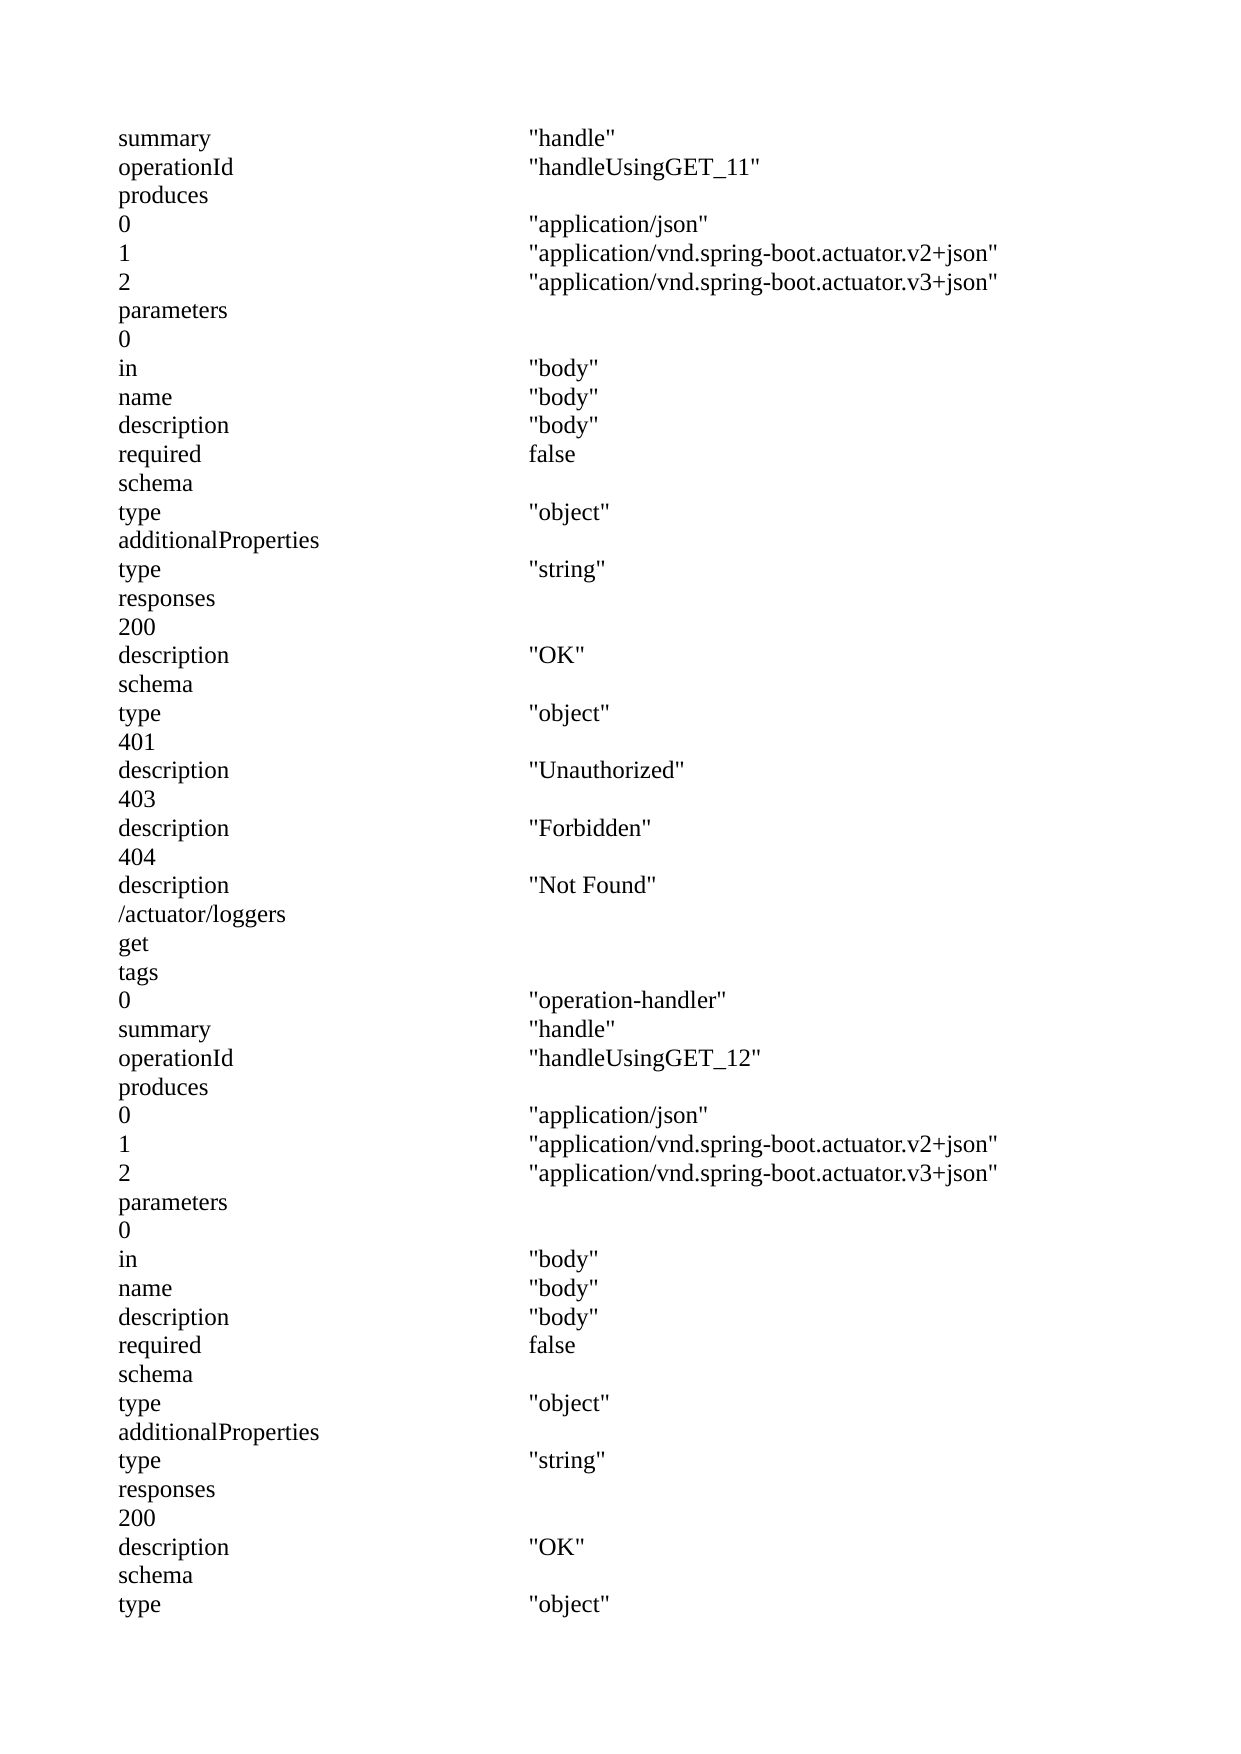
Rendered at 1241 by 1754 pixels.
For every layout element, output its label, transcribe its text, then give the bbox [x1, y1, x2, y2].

table_cell 200 [118, 612, 528, 640]
table_cell operationId [118, 152, 528, 180]
table_cell produces [118, 1072, 528, 1100]
table_cell 0 [118, 985, 528, 1014]
table_cell required [118, 1330, 528, 1359]
table_cell 1 [118, 1129, 528, 1158]
table_cell "string" [528, 554, 1049, 583]
table_cell "application/vnd.spring-boot.actuator.v2+json" [528, 1129, 1049, 1158]
table_cell [528, 1417, 1049, 1445]
table_cell 0 [118, 324, 528, 353]
table_cell 403 [118, 784, 528, 813]
table_cell "application/json" [528, 1100, 1049, 1129]
table_cell [528, 727, 1049, 755]
table_cell "object" [528, 497, 1049, 525]
table_cell "application/vnd.spring-boot.actuator.v3+json" [528, 1158, 1049, 1187]
table_cell name [118, 382, 528, 410]
table_cell "object" [528, 1589, 1049, 1618]
table_cell produces [118, 180, 528, 209]
table_cell false [528, 1330, 1049, 1359]
table_cell 401 [118, 727, 528, 755]
table_cell [528, 180, 1049, 209]
table_cell description [118, 755, 528, 784]
table_cell get [118, 928, 528, 957]
table_cell type [118, 497, 528, 525]
table_cell [528, 1187, 1049, 1215]
table_cell responses [118, 583, 528, 612]
table_cell 2 [118, 1158, 528, 1187]
table_cell [528, 842, 1049, 870]
table_cell 200 [118, 1503, 528, 1532]
table_cell 0 [118, 1215, 528, 1244]
table_cell parameters [118, 295, 528, 324]
table_cell false [528, 439, 1049, 468]
table_cell 1 [118, 238, 528, 267]
table_cell [528, 669, 1049, 698]
table_cell schema [118, 669, 528, 698]
table_cell "handle" [528, 1014, 1049, 1043]
table_cell "body" [528, 410, 1049, 439]
table_cell summary [118, 1014, 528, 1043]
table_cell required [118, 439, 528, 468]
table_cell "OK" [528, 640, 1049, 669]
table_cell additionalProperties [118, 525, 528, 554]
table_cell type [118, 698, 528, 727]
table_cell type [118, 1589, 528, 1618]
table_cell "body" [528, 1302, 1049, 1330]
table_cell "body" [528, 1273, 1049, 1302]
table_header [528, 118, 1049, 123]
table_cell [528, 525, 1049, 554]
table_cell "object" [528, 1388, 1049, 1417]
table_cell [528, 899, 1049, 928]
table_cell schema [118, 1560, 528, 1589]
table_cell /actuator/loggers [118, 899, 528, 928]
table_cell "handleUsingGET_11" [528, 152, 1049, 180]
table_cell [528, 1359, 1049, 1388]
table_cell type [118, 1445, 528, 1474]
table_cell description [118, 640, 528, 669]
table_cell "Forbidden" [528, 813, 1049, 842]
table_cell "body" [528, 353, 1049, 382]
table_cell "Not Found" [528, 870, 1049, 899]
table_cell "body" [528, 1244, 1049, 1273]
table_cell description [118, 870, 528, 899]
table_cell [528, 1503, 1049, 1532]
table_cell type [118, 554, 528, 583]
table_cell type [118, 1388, 528, 1417]
table_cell [528, 1072, 1049, 1100]
table_cell description [118, 813, 528, 842]
table_cell [528, 1560, 1049, 1589]
table_cell description [118, 1302, 528, 1330]
table_cell [528, 784, 1049, 813]
table_cell 0 [118, 1100, 528, 1129]
table_cell "Unauthorized" [528, 755, 1049, 784]
table_cell [528, 583, 1049, 612]
table_cell "application/vnd.spring-boot.actuator.v3+json" [528, 267, 1049, 295]
table_cell schema [118, 468, 528, 497]
table_cell [528, 468, 1049, 497]
table_cell parameters [118, 1187, 528, 1215]
table_cell [528, 612, 1049, 640]
table_cell [528, 1474, 1049, 1503]
table_cell [528, 1215, 1049, 1244]
table_cell tags [118, 957, 528, 985]
table_cell description [118, 1532, 528, 1560]
table_cell 404 [118, 842, 528, 870]
table_cell "application/vnd.spring-boot.actuator.v2+json" [528, 238, 1049, 267]
table_cell "application/json" [528, 209, 1049, 238]
table_cell in [118, 353, 528, 382]
table_cell [528, 928, 1049, 957]
table_cell "body" [528, 382, 1049, 410]
table_cell 0 [118, 209, 528, 238]
table_cell additionalProperties [118, 1417, 528, 1445]
table_cell "OK" [528, 1532, 1049, 1560]
table_cell summary [118, 123, 528, 152]
table_cell [528, 324, 1049, 353]
table_cell responses [118, 1474, 528, 1503]
table_cell "handle" [528, 123, 1049, 152]
table_cell 2 [118, 267, 528, 295]
table_cell schema [118, 1359, 528, 1388]
table_cell operationId [118, 1043, 528, 1072]
table_cell "object" [528, 698, 1049, 727]
table_cell "handleUsingGET_12" [528, 1043, 1049, 1072]
table_header [118, 118, 528, 123]
table_cell in [118, 1244, 528, 1273]
table_cell description [118, 410, 528, 439]
table_cell "operation-handler" [528, 985, 1049, 1014]
table_cell [528, 957, 1049, 985]
table_cell [528, 295, 1049, 324]
table_cell "string" [528, 1445, 1049, 1474]
table_cell name [118, 1273, 528, 1302]
